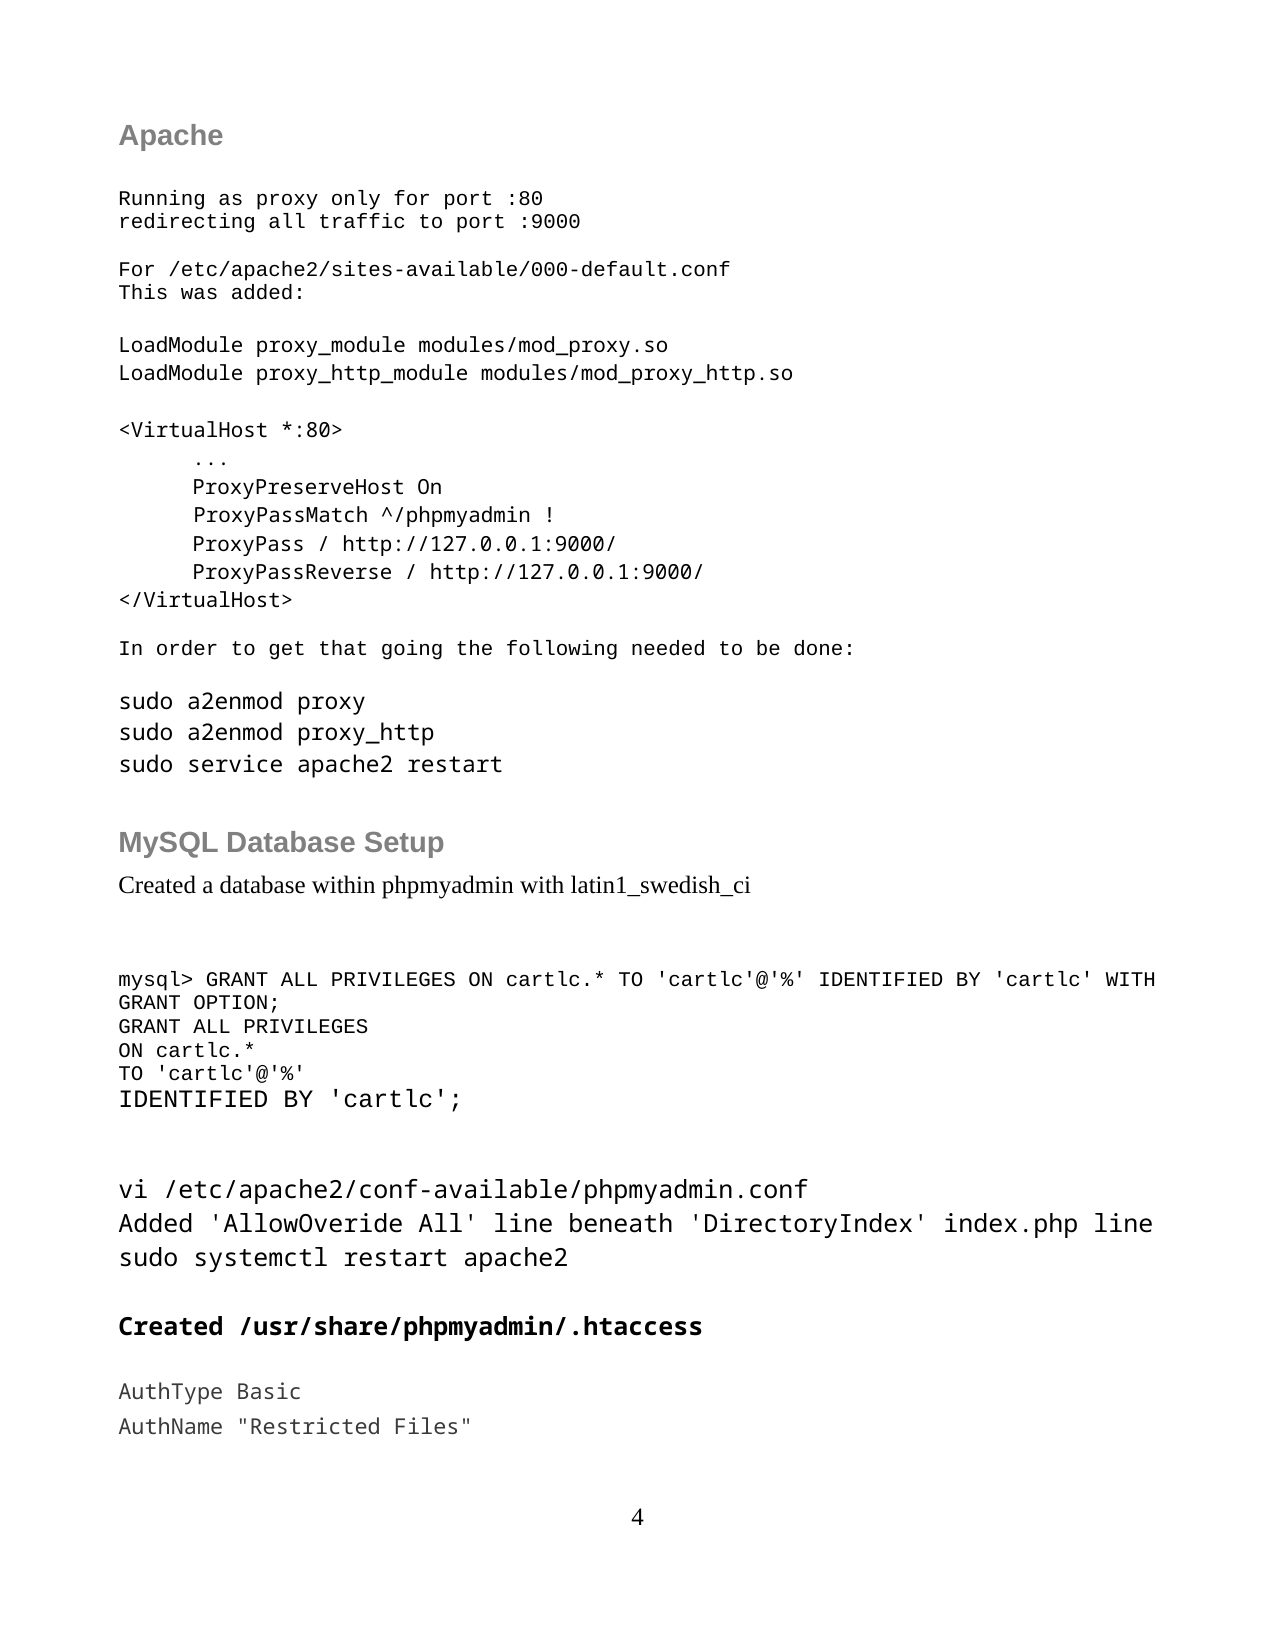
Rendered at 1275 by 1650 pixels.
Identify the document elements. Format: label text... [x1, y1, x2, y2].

text Running as proxy only for port :80 [118, 188, 1157, 211]
subtitle Apache [118, 118, 1157, 152]
text This was added: [118, 282, 1157, 306]
text ProxyPass / http://127.0.0.1:9000/ [118, 529, 1157, 557]
text sudo systemctl restart apache2 [118, 1240, 1157, 1274]
text LoadModule proxy_http_module modules/mod_proxy_http.so [118, 358, 1157, 387]
text sudo service apache2 restart [118, 747, 1157, 779]
text TO 'cartlc'@'%' [118, 1063, 1157, 1087]
text Created a database within phpmyadmin with latin1_swedish_ci [118, 871, 1157, 899]
text ... [118, 443, 1157, 472]
text vi /etc/apache2/conf-available/phpmyadmin.conf [118, 1172, 1157, 1206]
text GRANT ALL PRIVILEGES [118, 1016, 1157, 1040]
text Added 'AllowOveride All' line beneath 'DirectoryIndex' index.php line [118, 1206, 1157, 1240]
text sudo a2enmod proxy [118, 685, 1157, 716]
text For /etc/apache2/sites-available/000-default.conf [118, 259, 1157, 282]
text ProxyPreserveHost On [118, 472, 1157, 500]
text ProxyPassMatch ^/phpmyadmin ! [118, 500, 1157, 529]
text IDENTIFIED BY 'cartlc'; [118, 1087, 1157, 1115]
text LoadModule proxy_module modules/mod_proxy.so [118, 330, 1157, 358]
text ON cartlc.* [118, 1040, 1157, 1063]
text </VirtualHost> [118, 586, 1157, 614]
text In order to get that going the following needed to be done: [118, 638, 1157, 661]
text sudo a2enmod proxy_http [118, 716, 1157, 747]
text AuthType Basic [118, 1376, 1157, 1406]
text Created /usr/share/phpmyadmin/.htaccess [118, 1308, 1157, 1342]
text redirecting all traffic to port :9000 [118, 211, 1157, 235]
text <VirtualHost *:80> [118, 415, 1157, 443]
text mysql> GRANT ALL PRIVILEGES ON cartlc.* TO 'cartlc'@'%' IDENTIFIED BY 'cartlc' WITH GRANT OPTION; [118, 969, 1157, 1016]
subtitle MySQL Database Setup [118, 824, 1157, 858]
text AuthName "Restricted Files" [118, 1406, 1113, 1441]
text ProxyPassReverse / http://127.0.0.1:9000/ [118, 557, 1157, 586]
